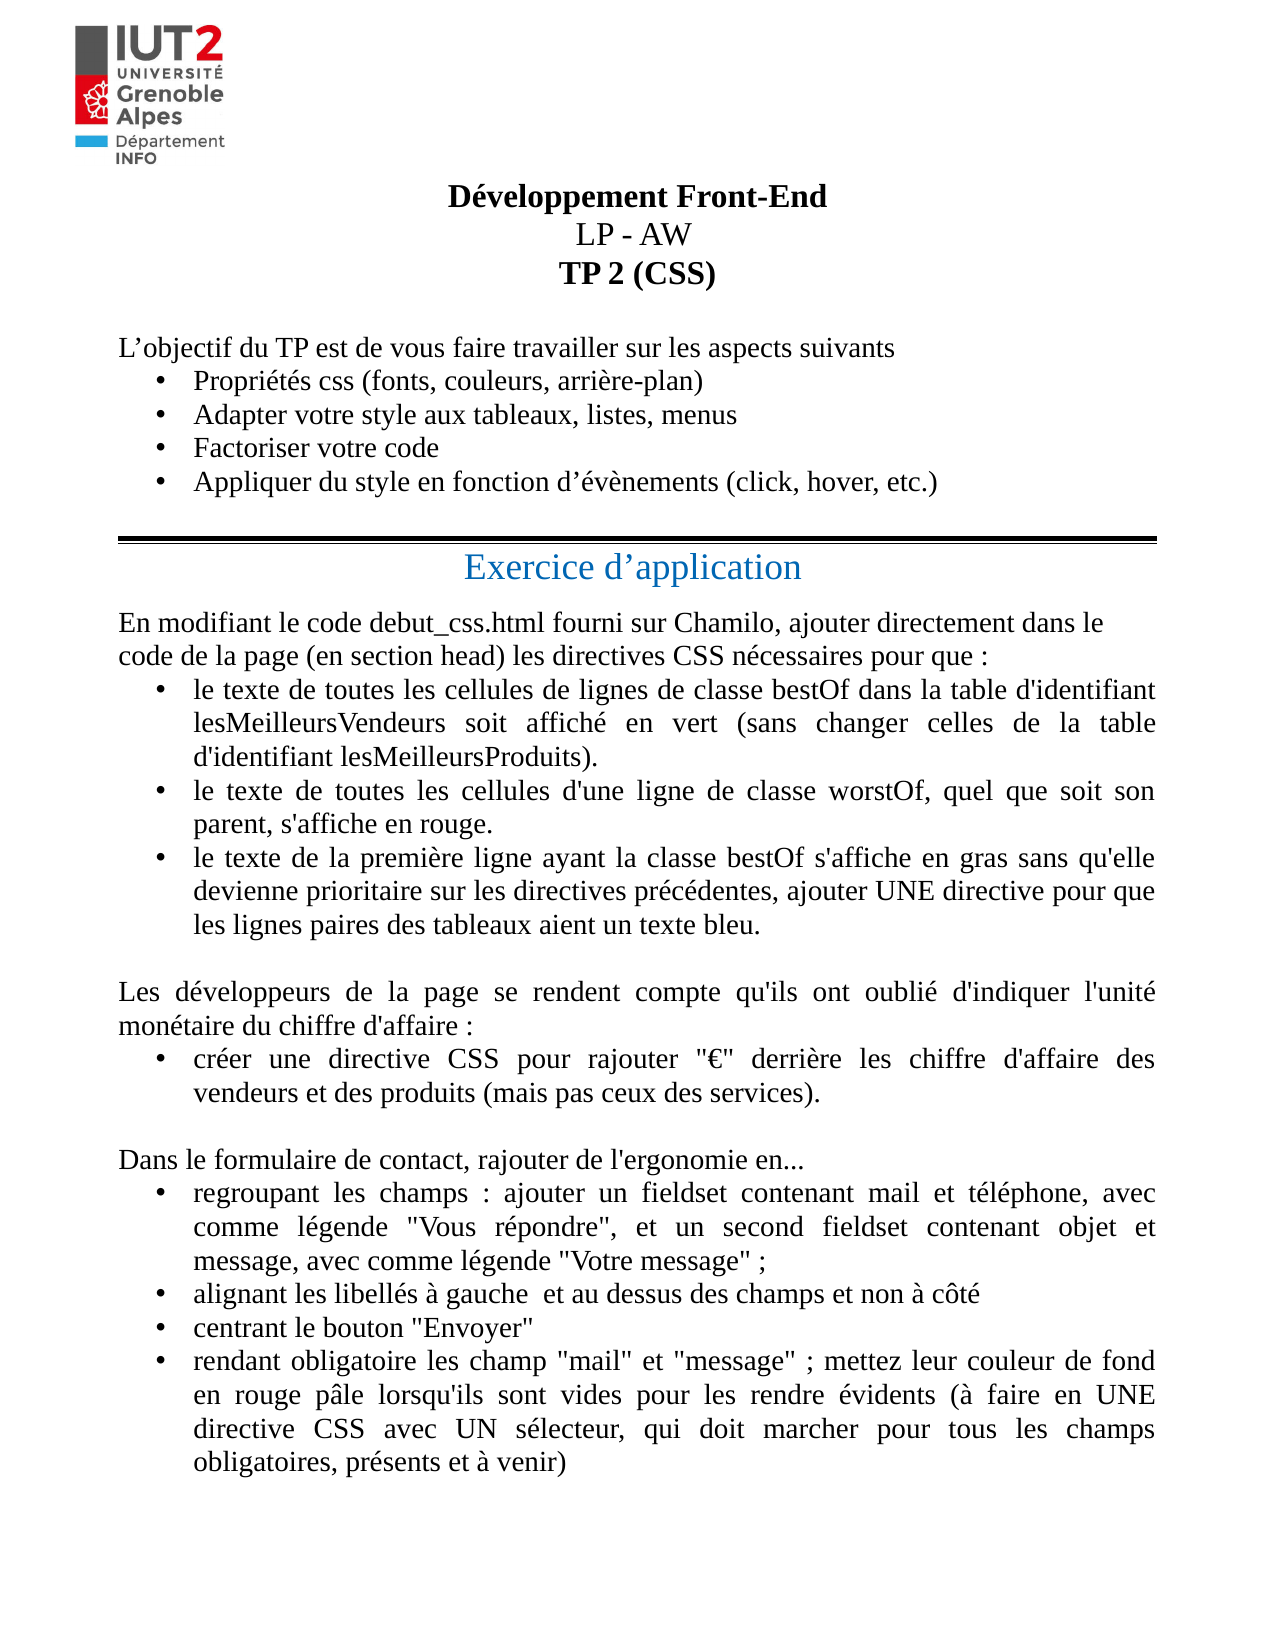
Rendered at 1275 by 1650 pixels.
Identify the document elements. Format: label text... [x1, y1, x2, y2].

text En modifiant le code debut_css.html fourni sur Chamilo, ajouter directement dans le [118, 605, 1157, 638]
text TP 2 (CSS) [118, 253, 1157, 291]
list alignant les libellés à gauche et au dessus des champs et non à côté [156, 1276, 1157, 1310]
text code de la page (en section head) les directives CSS nécessaires pour que : [118, 638, 1157, 672]
list créer une directive CSS pour rajouter "€" derrière les chiffre d'affaire des vendeurs et des produits (mais pas ceux des services). [156, 1041, 1157, 1108]
text Les développeurs de la page se rendent compte qu'ils ont oublié d'indiquer l'unité monétaire du chiffre d'affaire : [118, 974, 1157, 1041]
list Adapter votre style aux tableaux, listes, menus [156, 397, 1157, 431]
list le texte de toutes les cellules de lignes de classe bestOf dans la table d'identifiant lesMeilleursVendeurs soit affiché en vert (sans changer celles de la table d'identifiant lesMeilleursProduits). [156, 672, 1157, 773]
list rendant obligatoire les champ "mail" et "message" ; mettez leur couleur de fond en rouge pâle lorsqu'ils sont vides pour les rendre évidents (à faire en UNE directive CSS avec UN sélecteur, qui doit marcher pour tous les champs obligatoires, présents et à venir) [156, 1343, 1157, 1478]
text Dans le formulaire de contact, rajouter de l'ergonomie en... [118, 1142, 1157, 1176]
text LP - AW [118, 215, 1157, 253]
list le texte de la première ligne ayant la classe bestOf s'affiche en gras sans qu'elle devienne prioritaire sur les directives précédentes, ajouter UNE directive pour que les lignes paires des tableaux aient un texte bleu. [156, 840, 1157, 941]
list Appliquer du style en fonction d’évènements (click, hover, etc.) [156, 464, 1157, 498]
list le texte de toutes les cellules d'une ligne de classe worstOf, quel que soit son parent, s'affiche en rouge. [156, 773, 1157, 840]
list centrant le bouton "Envoyer" [156, 1310, 1157, 1343]
text Développement Front-End [118, 176, 1157, 215]
text Exercice d’application [118, 544, 1157, 587]
text L’objectif du TP est de vous faire travailler sur les aspects suivants [118, 330, 1157, 363]
list Propriétés css (fonts, couleurs, arrière-plan) [156, 363, 1157, 397]
list regroupant les champs : ajouter un fieldset contenant mail et téléphone, avec comme légende "Vous répondre", et un second fieldset contenant objet et message, avec comme légende "Votre message" ; [156, 1176, 1157, 1276]
picture [74, 24, 225, 166]
list Factoriser votre code [156, 431, 1157, 464]
